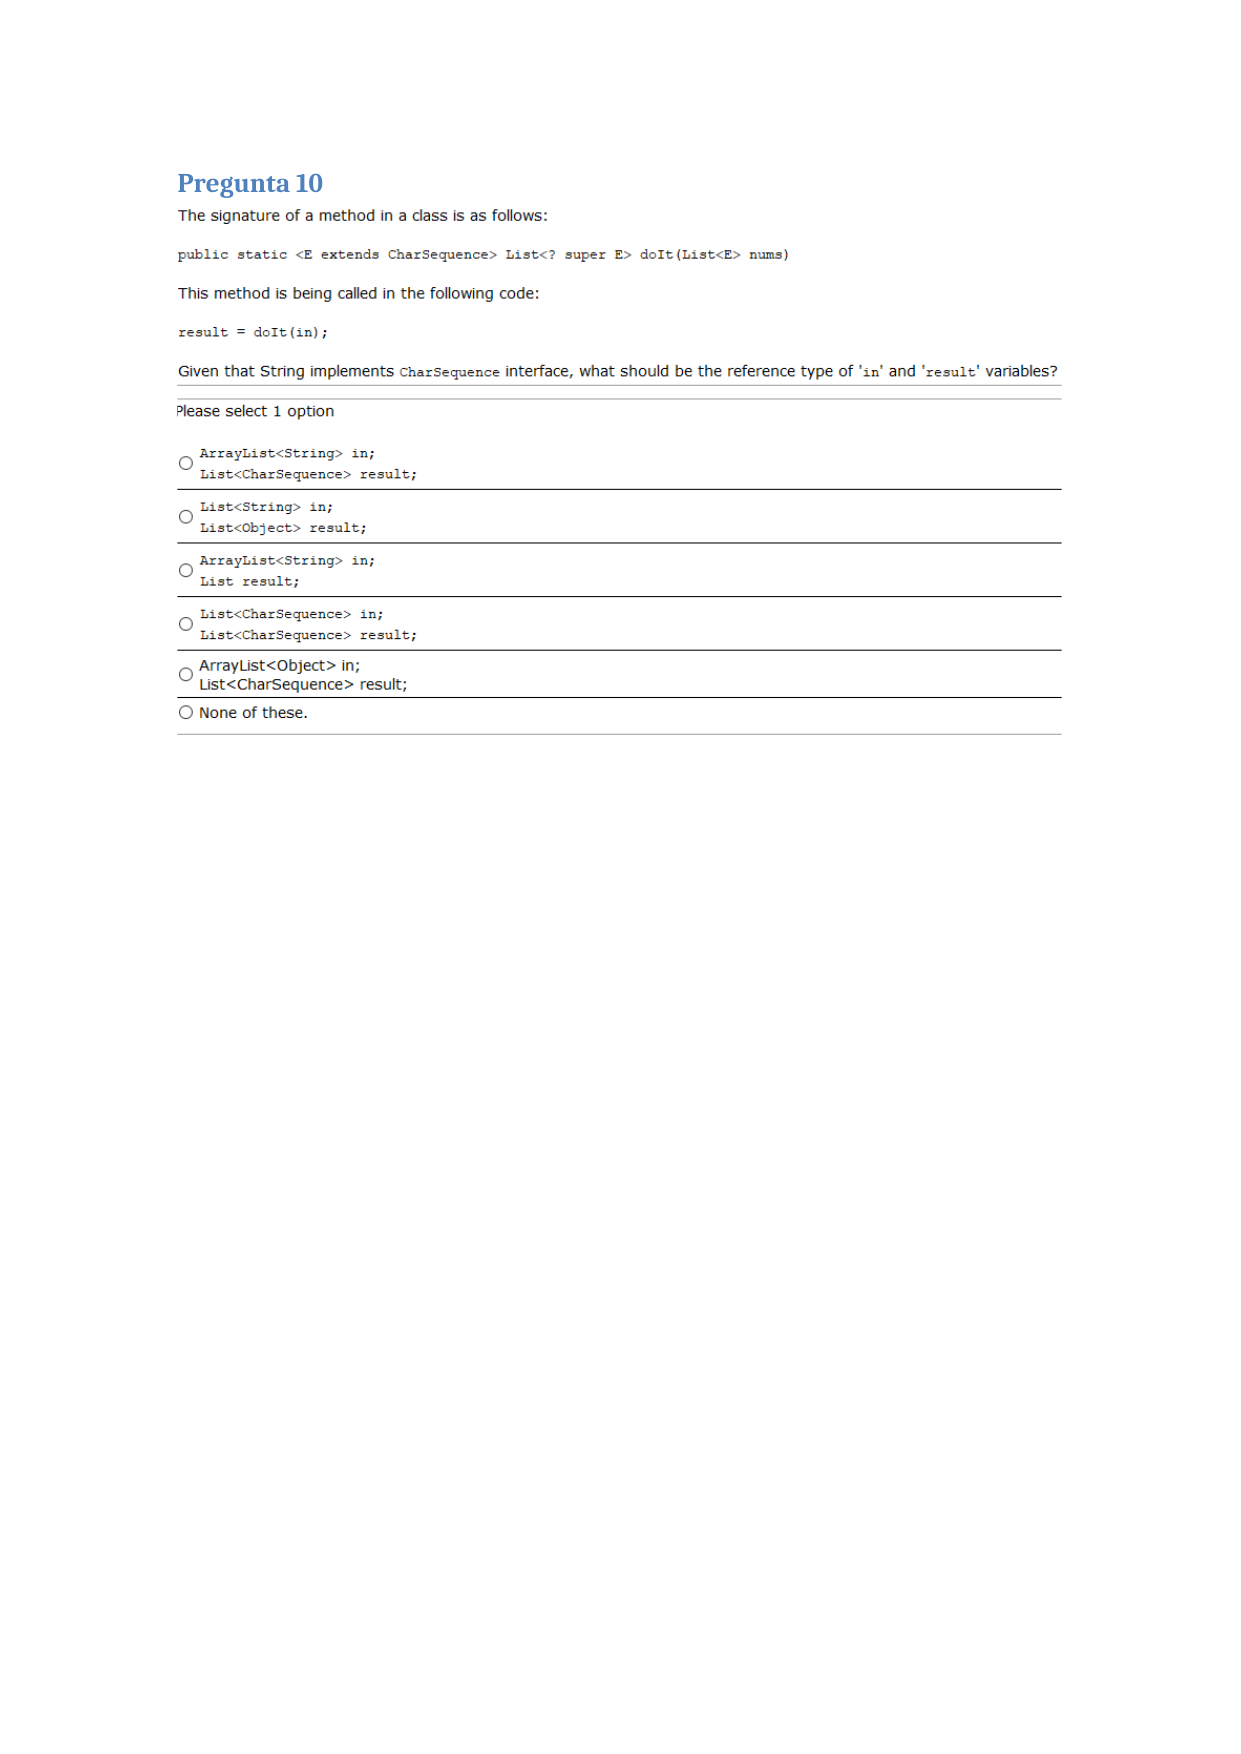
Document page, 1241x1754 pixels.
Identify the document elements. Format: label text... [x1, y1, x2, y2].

picture [177, 204, 1062, 738]
subtitle Pregunta 10 [177, 168, 1063, 199]
